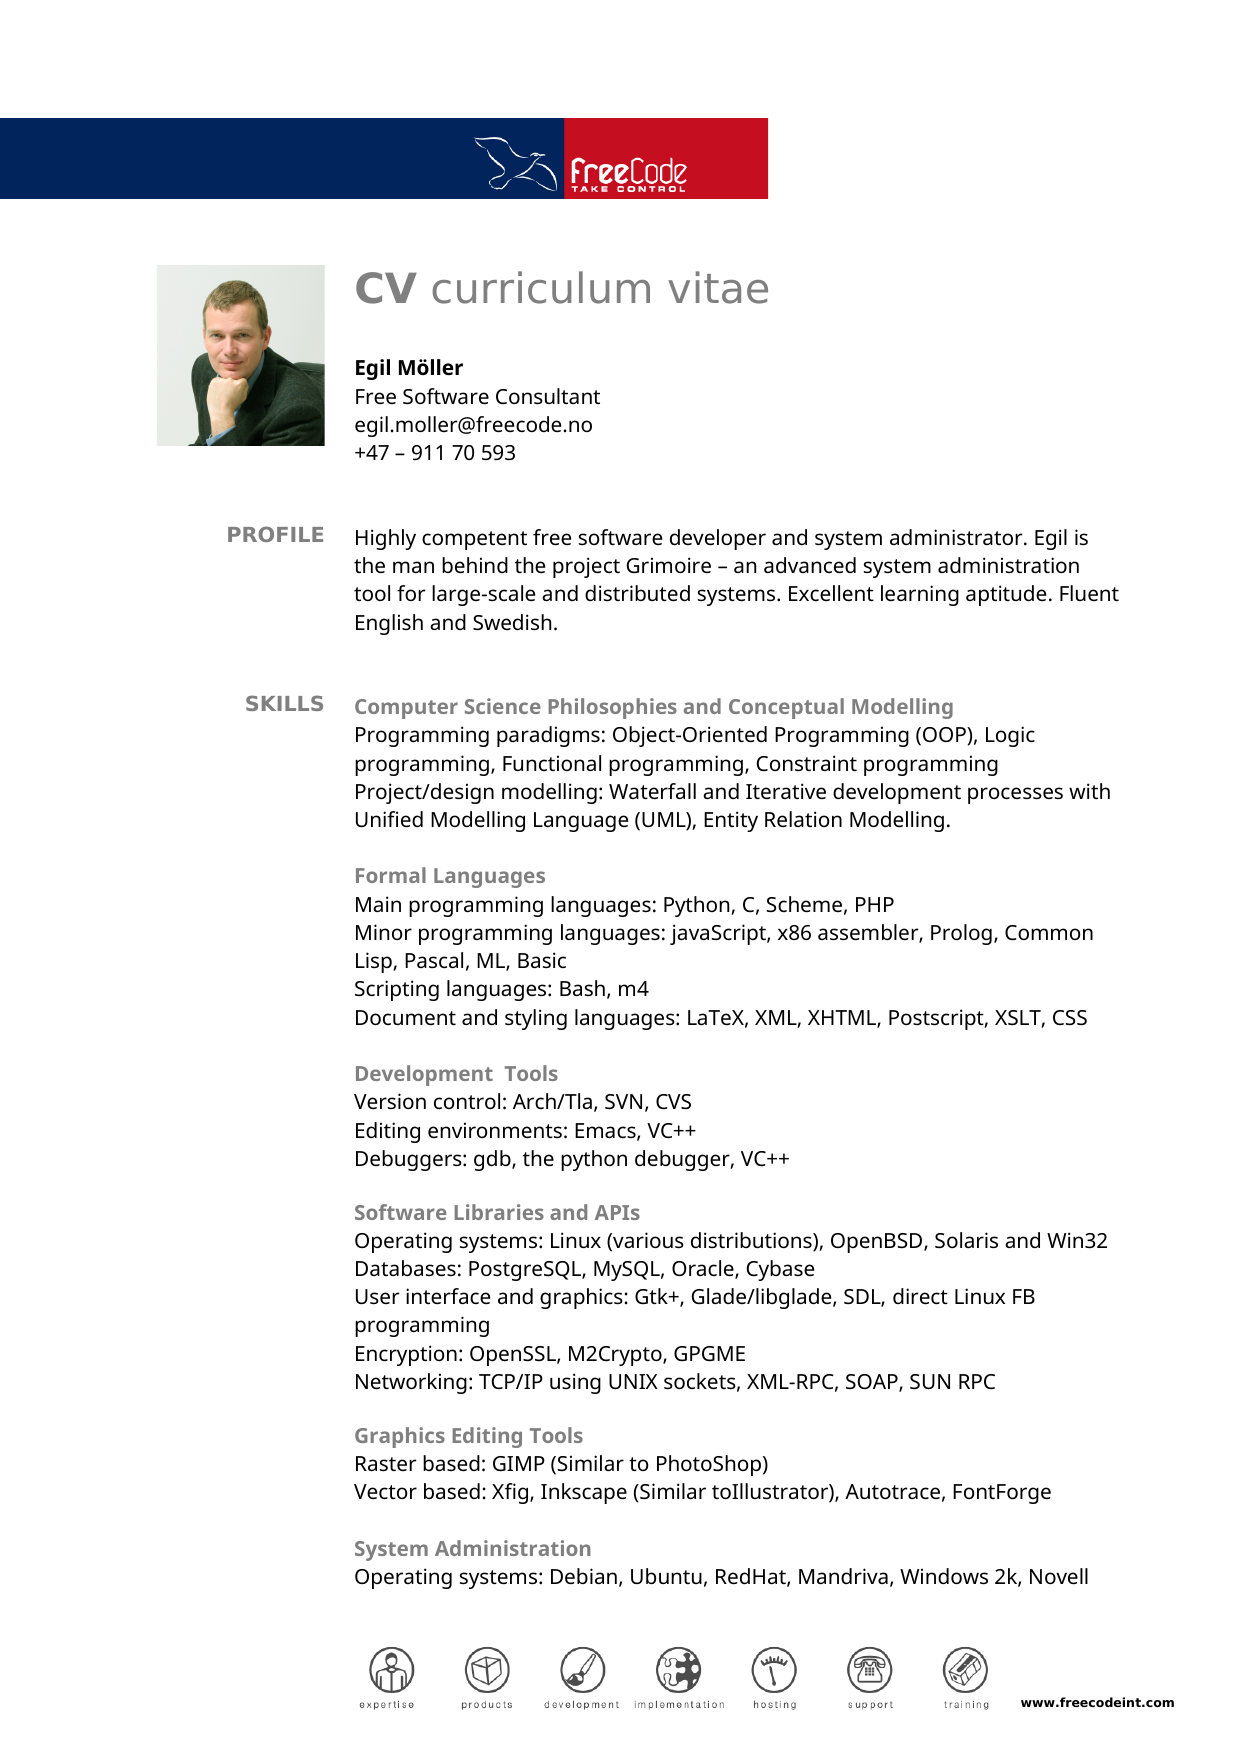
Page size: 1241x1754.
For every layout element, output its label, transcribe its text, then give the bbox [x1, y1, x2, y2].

table_cell Highly competent free software developer and system administrator. Egil is the man behind the project Grimoire – an advanced system administration tool for large-scale and distributed systems. Excellent learning aptitude. Fluent English and Swedish. [354, 523, 1122, 636]
table_cell [325, 410, 354, 438]
table_cell SKILLS [89, 692, 325, 1590]
table_header [89, 265, 325, 466]
table_cell [325, 664, 354, 692]
table_cell [354, 466, 1122, 495]
table_cell [354, 314, 1122, 353]
table_cell Free Software Consultant [354, 382, 1122, 410]
table_cell PROFILE [89, 523, 325, 636]
table_cell [89, 495, 325, 523]
table_cell [325, 382, 354, 410]
table_cell [325, 438, 354, 466]
table_cell [354, 664, 1122, 692]
table_cell +47 – 911 70 593 [354, 438, 1122, 466]
picture [0, 118, 769, 199]
table_cell [354, 495, 1122, 523]
picture [156, 265, 325, 446]
table_cell [89, 466, 325, 495]
table_cell [325, 466, 354, 495]
table_cell [325, 495, 354, 523]
table_cell Computer Science Philosophies and Conceptual Modelling Programming paradigms: Object-Oriented Programming (OOP), Logic programming, Functional programming, Constraint programming Project/design modelling: Waterfall and Iterative development processes with Unified Modelling Language (UML), Entity Relation Modelling. Formal Languages Main programming languages: Python, C, Scheme, PHP Minor programming languages: javaScript, x86 assembler, Prolog, Common Lisp, Pascal, ML, Basic Scripting languages: Bash, m4 Document and styling languages: LaTeX, XML, XHTML, Postscript, XSLT, CSS Development Tools Version control: Arch/Tla, SVN, CVS Editing environments: Emacs, VC++ Debuggers: gdb, the python debugger, VC++ Software Libraries and APIs Operating systems: Linux (various distributions), OpenBSD, Solaris and Win32 Databases: PostgreSQL, MySQL, Oracle, Cybase User interface and graphics: Gtk+, Glade/libglade, SDL, direct Linux FB programming Encryption: OpenSSL, M2Crypto, GPGME Networking: TCP/IP using UNIX sockets, XML-RPC, SOAP, SUN RPC Graphics Editing Tools Raster based: GIMP (Similar to PhotoShop) Vector based: Xfig, Inkscape (Similar toIllustrator), Autotrace, FontForge System Administration Operating systems: Debian, Ubuntu, RedHat, Mandriva, Windows 2k, Novell [354, 692, 1122, 1590]
table_cell Egil Möller [354, 354, 1122, 382]
table_header CV curriculum vitae [354, 265, 1122, 314]
table_cell egil.moller@freecode.no [354, 410, 1122, 438]
table_cell [89, 664, 325, 692]
table_cell [89, 636, 325, 664]
table_cell [325, 636, 354, 664]
table_cell [325, 354, 354, 382]
picture [355, 1636, 997, 1718]
table_cell [325, 314, 354, 353]
table_cell [354, 636, 1122, 664]
table_cell [325, 523, 354, 636]
table_cell [325, 692, 354, 1590]
table_header [325, 265, 354, 314]
